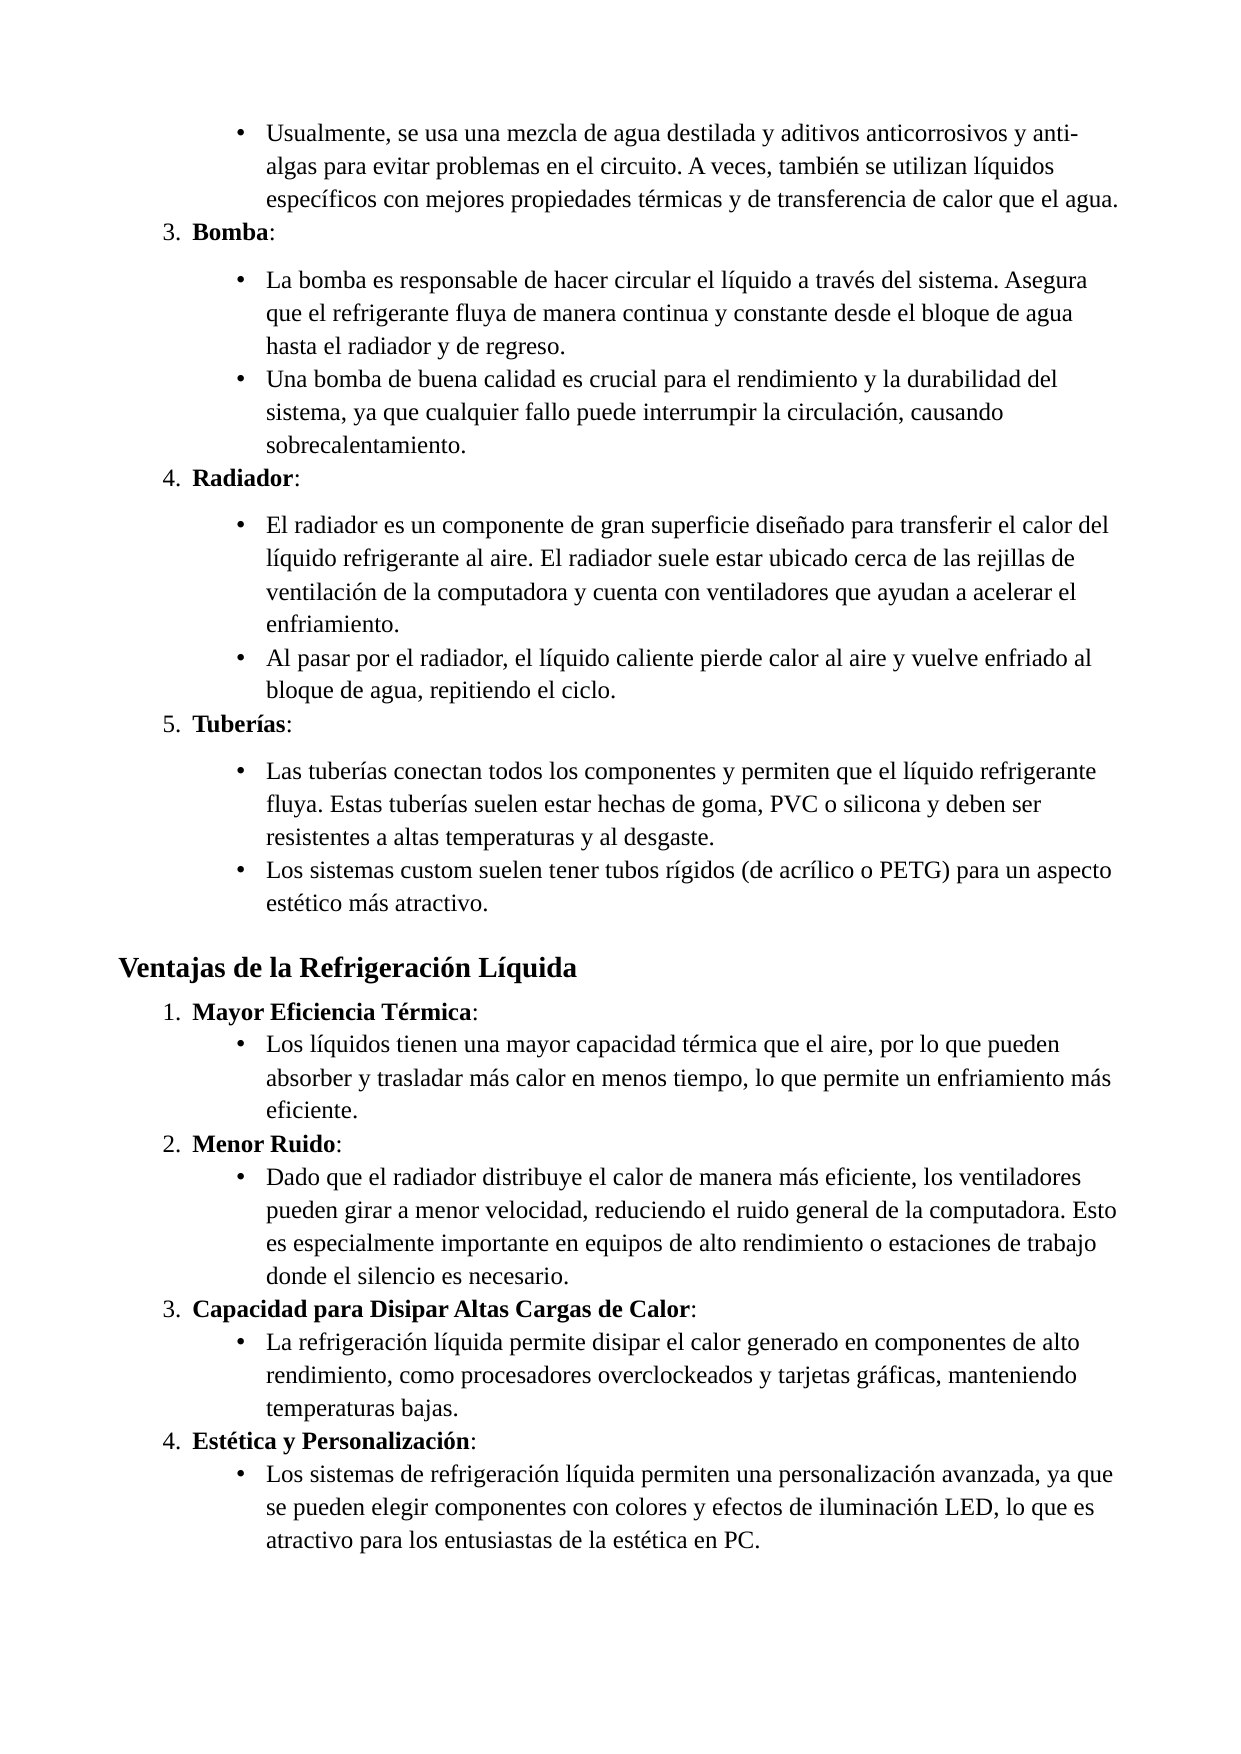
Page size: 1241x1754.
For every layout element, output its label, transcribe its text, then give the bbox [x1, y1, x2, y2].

list Las tuberías conectan todos los componentes y permiten que el líquido refrigerante fluya. Estas tuberías suelen estar hechas de goma, PVC o silicona y deben ser resistentes a altas temperaturas y al desgaste. [236, 756, 1122, 851]
list Mayor Eficiencia Térmica: [162, 997, 1122, 1025]
list Una bomba de buena calidad es crucial para el rendimiento y la durabilidad del sistema, ya que cualquier fallo puede interrumpir la circulación, causando sobrecalentamiento. [236, 364, 1122, 459]
list Tuberías: [162, 709, 1122, 737]
list Usualmente, se usa una mezcla de agua destilada y aditivos anticorrosivos y anti-algas para evitar problemas en el circuito. A veces, también se utilizan líquidos específicos con mejores propiedades térmicas y de transferencia de calor que el agua. [236, 118, 1122, 213]
list Bomba: [162, 217, 1122, 246]
list Radiador: [162, 463, 1122, 492]
list La bomba es responsable de hacer circular el líquido a través del sistema. Asegura que el refrigerante fluya de manera continua y constante desde el bloque de agua hasta el radiador y de regreso. [236, 265, 1122, 359]
list Los sistemas custom suelen tener tubos rígidos (de acrílico o PETG) para un aspecto estético más atractivo. [236, 855, 1122, 917]
subtitle Ventajas de la Refrigeración Líquida [118, 951, 1122, 984]
list El radiador es un componente de gran superficie diseñado para transferir el calor del líquido refrigerante al aire. El radiador suele estar ubicado cerca de las rejillas de ventilación de la computadora y cuenta con ventiladores que ayudan a acelerar el enfriamiento. [236, 511, 1122, 638]
list Los líquidos tienen una mayor capacidad térmica que el aire, por lo que pueden absorber y trasladar más calor en menos tiempo, lo que permite un enfriamiento más eficiente. [236, 1029, 1122, 1124]
list Menor Ruido: [162, 1129, 1122, 1157]
list Al pasar por el radiador, el líquido caliente pierde calor al aire y vuelve enfriado al bloque de agua, repitiendo el ciclo. [236, 643, 1122, 704]
list Dado que el radiador distribuye el calor de manera más eficiente, los ventiladores pueden girar a menor velocidad, reduciendo el ruido general de la computadora. Esto es especialmente importante en equipos de alto rendimiento o estaciones de trabajo donde el silencio es necesario. [236, 1162, 1122, 1289]
list Los sistemas de refrigeración líquida permiten una personalización avanzada, ya que se pueden elegir componentes con colores y efectos de iluminación LED, lo que es atractivo para los entusiastas de la estética en PC. [236, 1459, 1122, 1554]
list Capacidad para Disipar Altas Cargas de Calor: [162, 1294, 1122, 1322]
list Estética y Personalización: [162, 1426, 1122, 1454]
list La refrigeración líquida permite disipar el calor generado en componentes de alto rendimiento, como procesadores overclockeados y tarjetas gráficas, manteniendo temperaturas bajas. [236, 1327, 1122, 1422]
